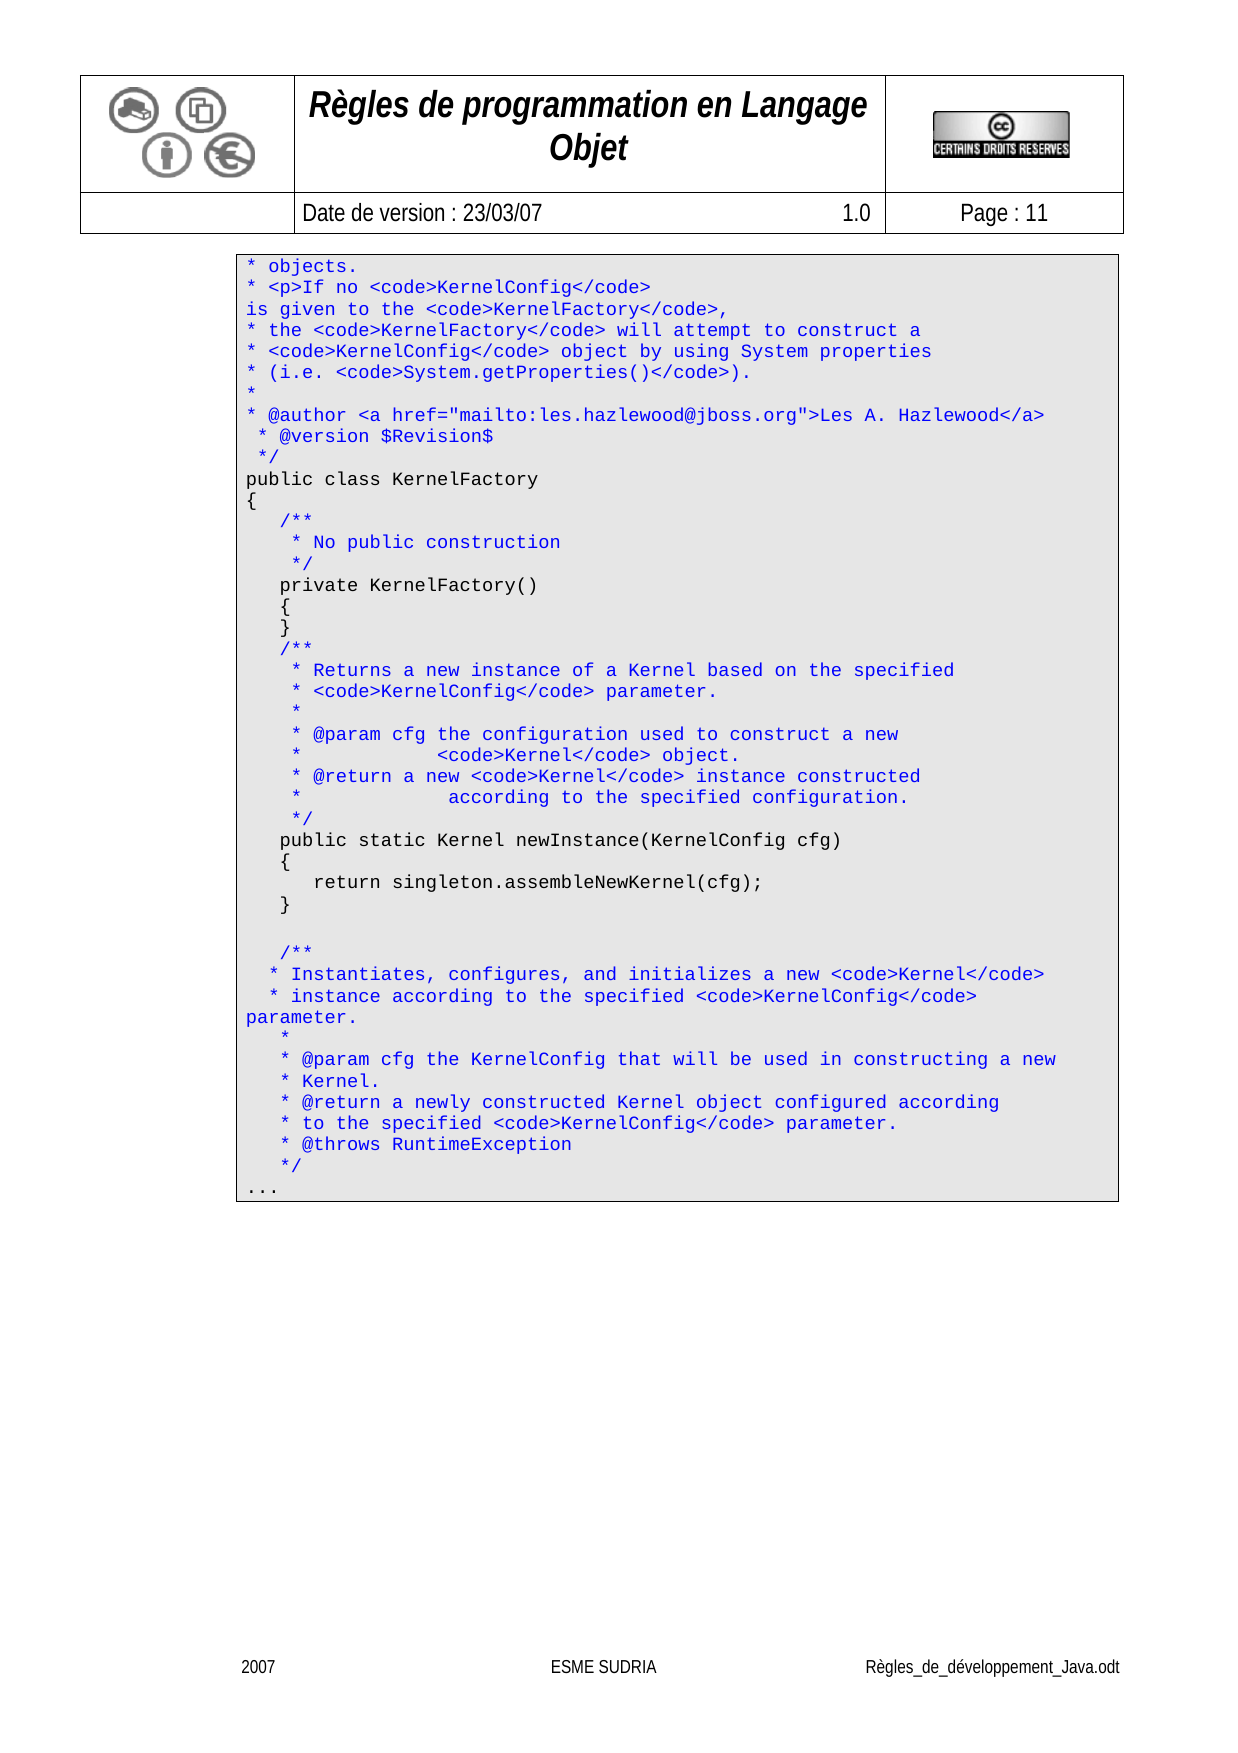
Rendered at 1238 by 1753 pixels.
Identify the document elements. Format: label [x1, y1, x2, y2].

picture [105, 87, 270, 187]
picture [933, 111, 1070, 158]
